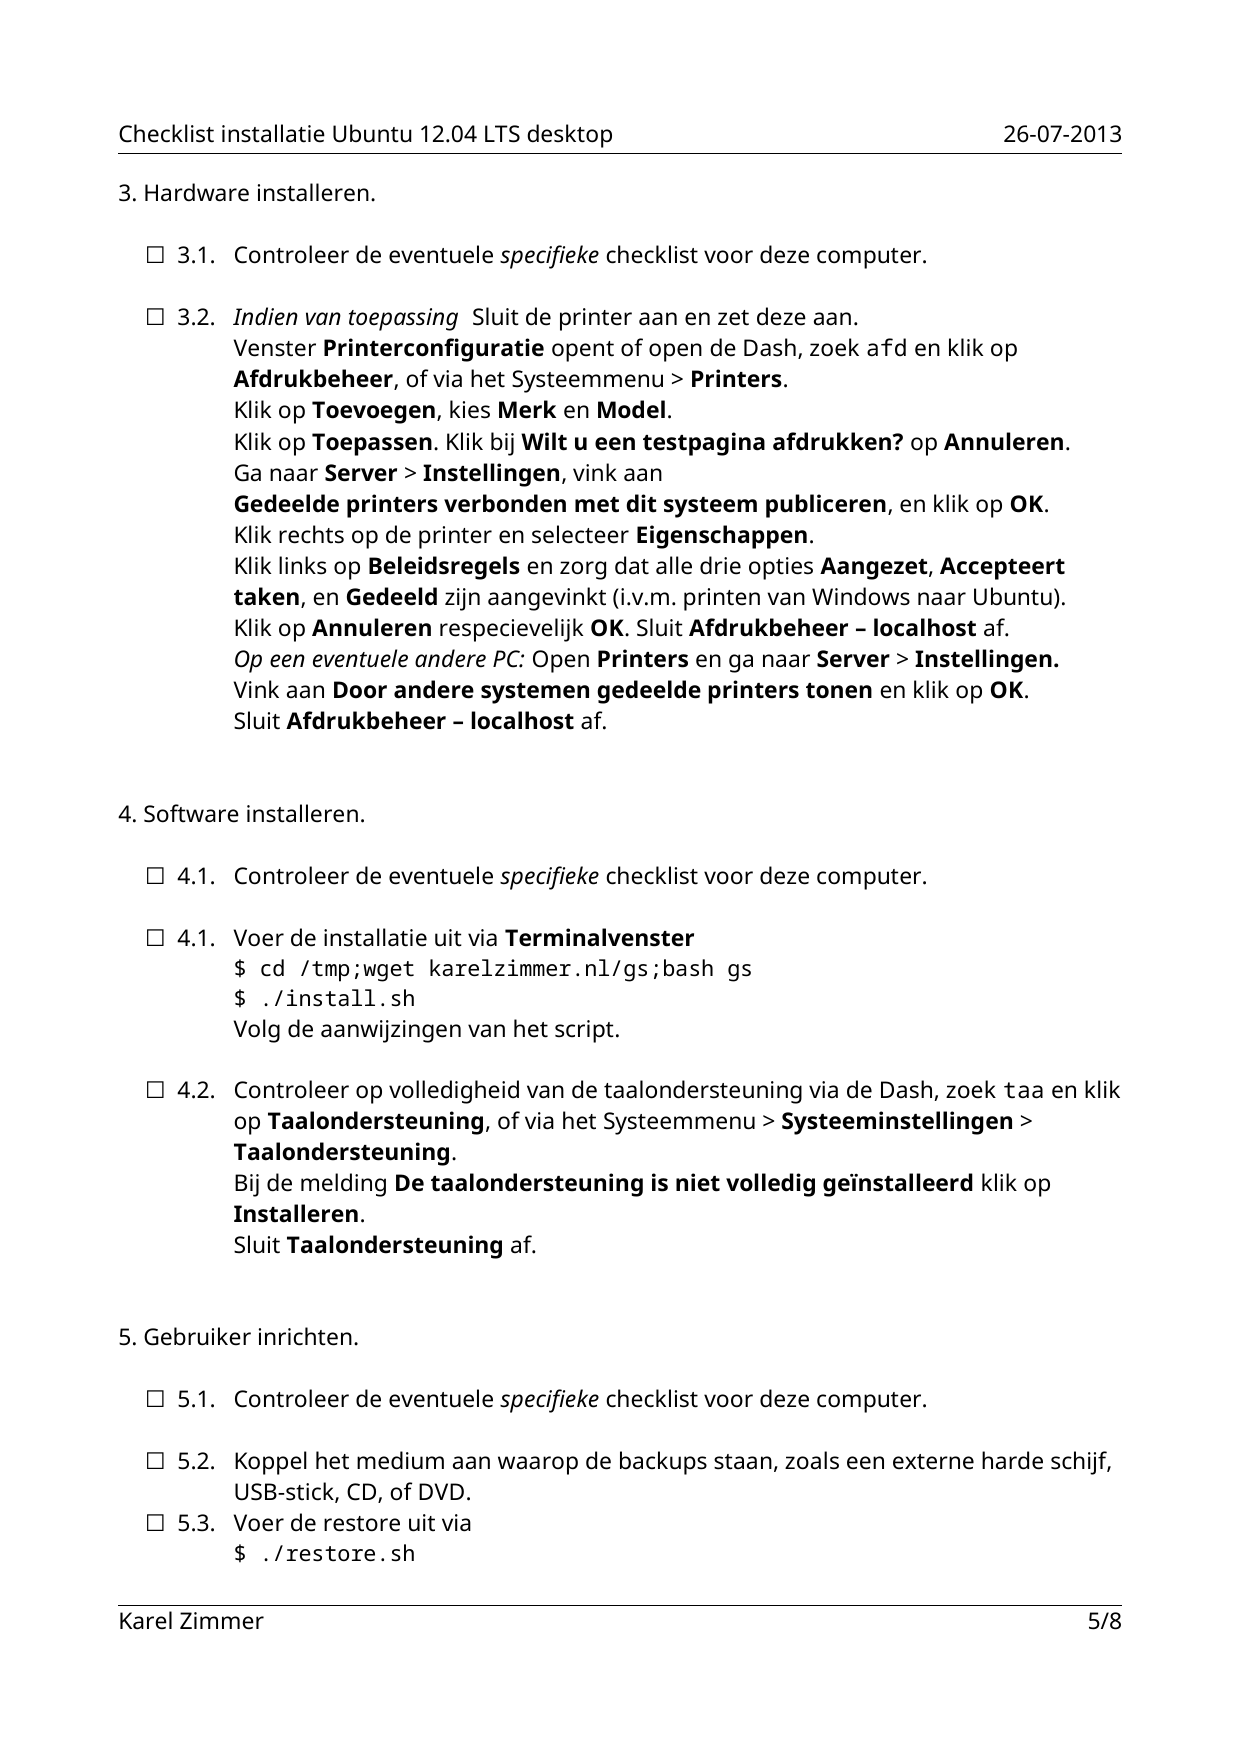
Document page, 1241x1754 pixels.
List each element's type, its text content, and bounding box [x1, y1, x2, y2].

list Gebruiker inrichten. [118, 1320, 1122, 1351]
list Voer de restore uit via $ ./restore.sh [133, 1507, 1122, 1568]
list Controleer de eventuele specifieke checklist voor deze computer. [133, 1382, 1122, 1413]
list Klik rechts op de printer en selecteer Eigenschappen. Klik links op Beleidsregels en zorg dat alle drie opties Aangezet, Accepteert taken, en Gedeeld zijn aangevinkt (i.v.m. printen van Windows naar Ubuntu). Klik op Annuleren respecievelijk OK. Sluit Afdrukbeheer – localhost af. [133, 518, 1122, 643]
list Koppel het medium aan waarop de backups staan, zoals een externe harde schijf, USB-stick, CD, of DVD. [133, 1444, 1122, 1507]
list Op een eventuele andere PC: Open Printers en ga naar Server > Instellingen. Vink aan Door andere systemen gedeelde printers tonen en klik op OK. Sluit Afdrukbeheer – localhost af. [133, 643, 1122, 736]
list Software installeren. [118, 798, 1122, 829]
list Controleer de eventuele specifieke checklist voor deze computer. [133, 860, 1122, 891]
list Ga naar Server > Instellingen, vink aan Gedeelde printers verbonden met dit systeem publiceren, en klik op OK. [133, 456, 1122, 518]
list Voer de installatie uit via Terminalvenster $ cd /tmp;wget karelzimmer.nl/gs;bash gs $ ./install.sh Volg de aanwijzingen van het script. [133, 922, 1122, 1044]
list Indien van toepassing Sluit de printer aan en zet deze aan. Venster Printerconfiguratie opent of open de Dash, zoek afd en klik op Afdrukbeheer, of via het Systeemmenu > Printers. Klik op Toevoegen, kies Merk en Model. Klik op Toepassen. Klik bij Wilt u een testpagina afdrukken? op Annuleren. [133, 301, 1122, 456]
list Hardware installeren. [118, 177, 1122, 208]
list Controleer de eventuele specifieke checklist voor deze computer. [133, 239, 1122, 270]
list Controleer op volledigheid van de taalondersteuning via de Dash, zoek taa en klik op Taalondersteuning, of via het Systeemmenu > Systeeminstellingen > Taalondersteuning. Bij de melding De taalondersteuning is niet volledig geïnstalleerd klik op Installeren. Sluit Taalondersteuning af. [133, 1074, 1122, 1260]
